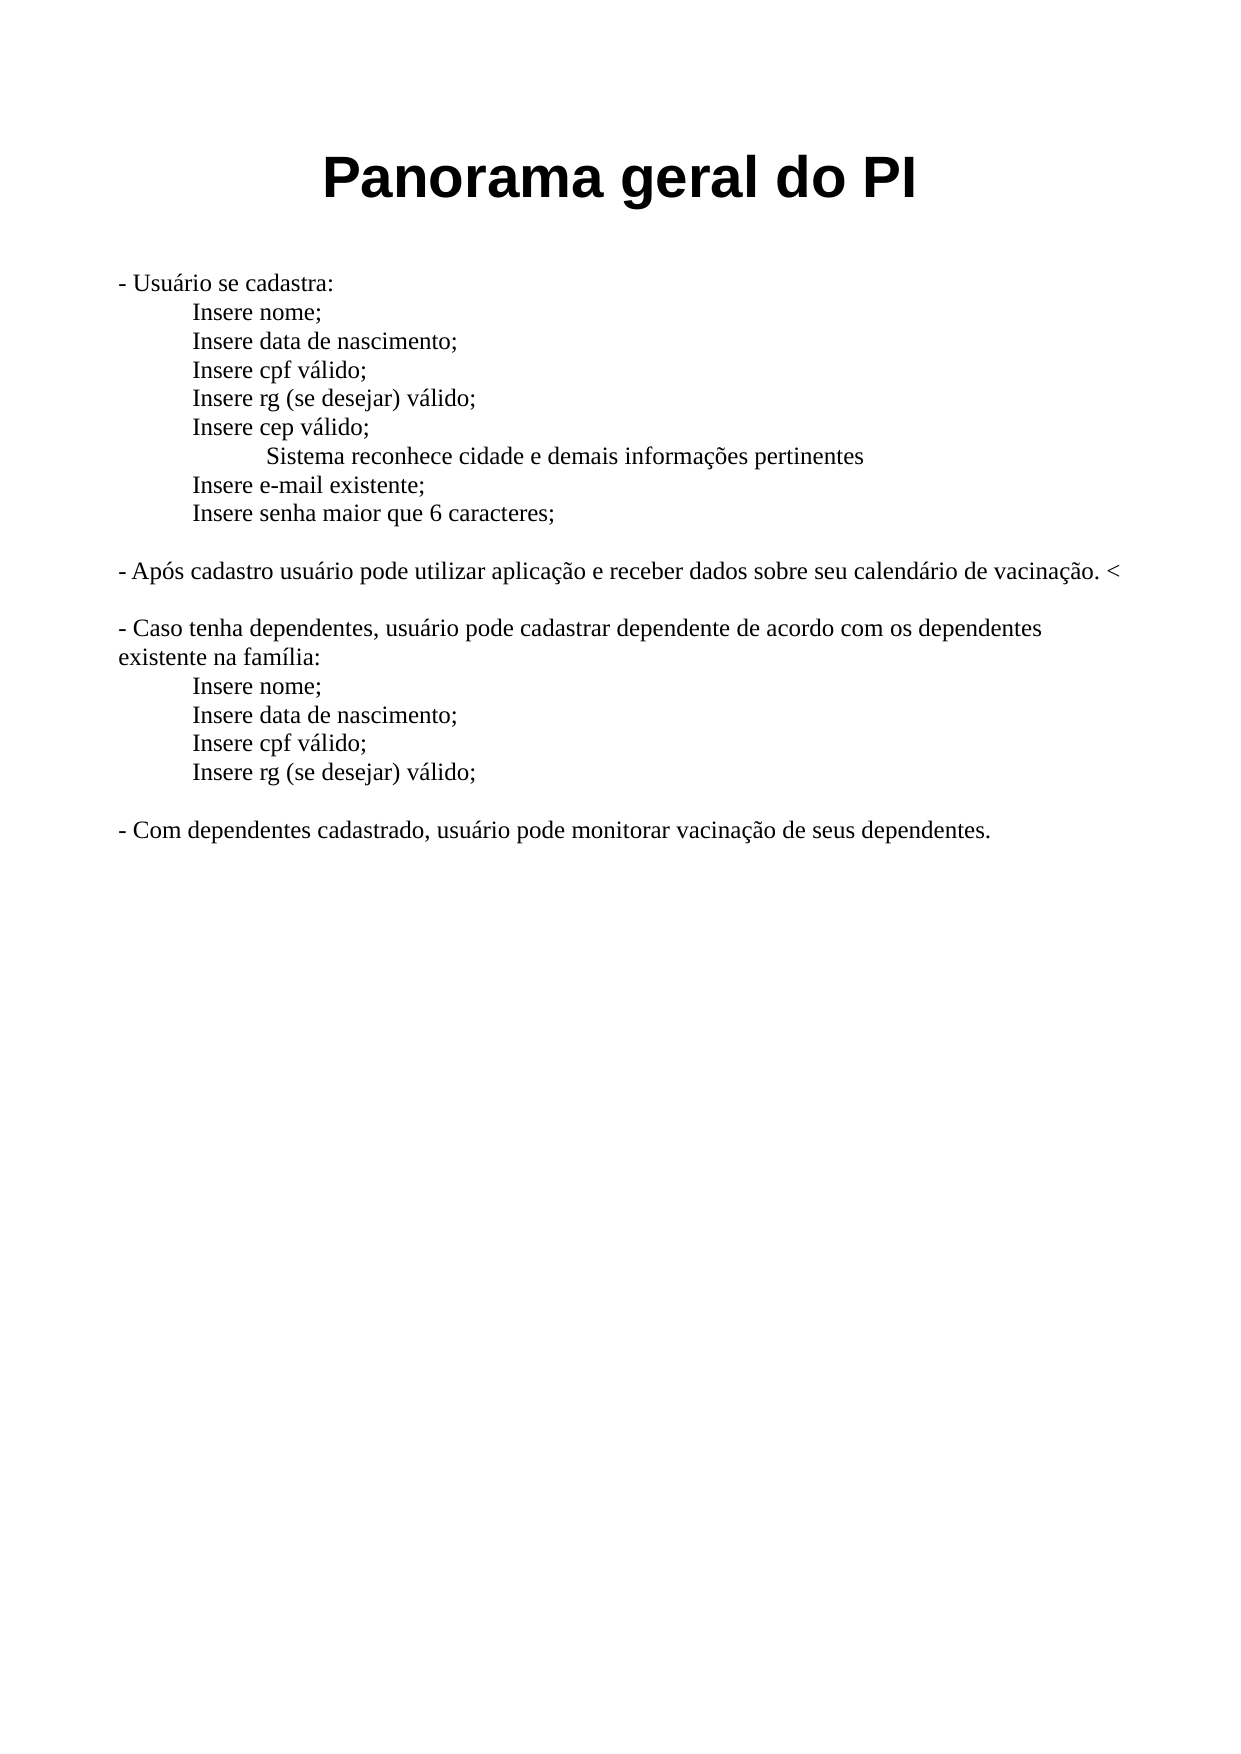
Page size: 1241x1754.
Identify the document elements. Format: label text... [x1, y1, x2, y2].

text Insere e-mail existente; [118, 470, 1122, 498]
text Insere nome; [118, 297, 1122, 326]
text Sistema reconhece cidade e demais informações pertinentes [118, 441, 1122, 470]
text Insere senha maior que 6 caracteres; [118, 498, 1122, 527]
text Insere data de nascimento; [118, 700, 1122, 728]
text Insere data de nascimento; [118, 326, 1122, 355]
text - Caso tenha dependentes, usuário pode cadastrar dependente de acordo com os dependentes existente na família: [118, 613, 1122, 671]
text - Com dependentes cadastrado, usuário pode monitorar vacinação de seus dependentes. [118, 815, 1122, 843]
text Insere cep válido; [118, 412, 1122, 441]
text Insere rg (se desejar) válido; [118, 757, 1122, 786]
text Insere cpf válido; [118, 728, 1122, 757]
text Insere nome; [118, 671, 1122, 700]
text - Após cadastro usuário pode utilizar aplicação e receber dados sobre seu calendário de vacinação. < [118, 556, 1122, 585]
text Insere cpf válido; [118, 355, 1122, 383]
text Insere rg (se desejar) válido; [118, 383, 1122, 412]
text - Usuário se cadastra: [118, 268, 1122, 297]
